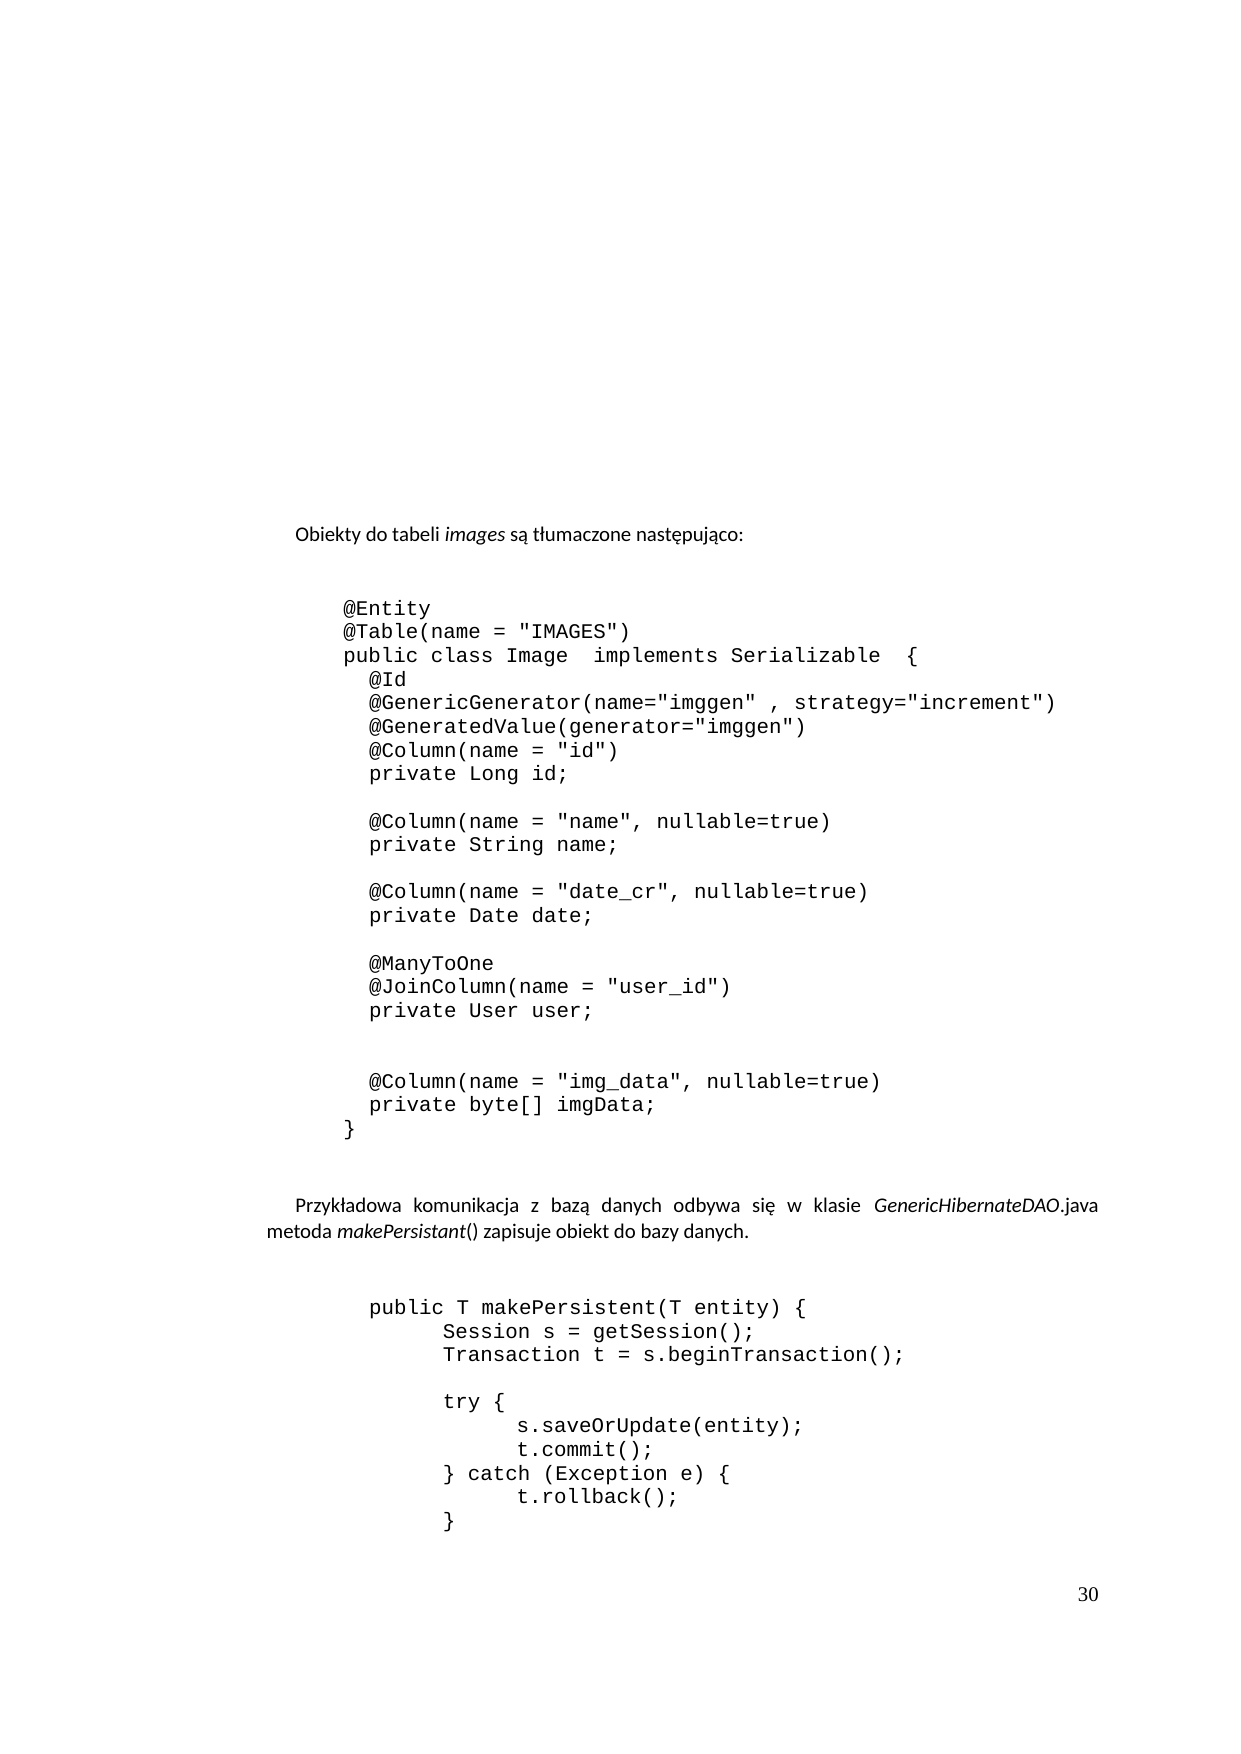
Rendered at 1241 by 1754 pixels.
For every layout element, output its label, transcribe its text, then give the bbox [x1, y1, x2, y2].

text @ManyToOne [343, 952, 1098, 976]
text @Column(name = "date_cr", nullable=true) [343, 882, 1098, 905]
text private String name; [343, 834, 1098, 858]
text private Long id; [343, 763, 1098, 787]
text @Entity [343, 598, 1098, 621]
text t.commit(); [312, 1439, 1098, 1462]
text Przykładowa komunikacja z bazą danych odbywa się w klasie GenericHibernateDAO.java metoda makePersistant() zapisuje obiekt do bazy danych. [266, 1192, 1098, 1243]
text @Id [343, 669, 1098, 692]
text } [312, 1510, 1098, 1533]
text } catch (Exception e) { [312, 1462, 1098, 1486]
text @JoinColumn(name = "user_id") [343, 976, 1098, 1000]
text Obiekty do tabeli images są tłumaczone następująco: [266, 522, 1098, 547]
text } [343, 1118, 1098, 1142]
text try { [312, 1392, 1098, 1415]
text @GeneratedValue(generator="imggen") [343, 716, 1098, 740]
text @GenericGenerator(name="imggen" , strategy="increment") [343, 692, 1098, 716]
text @Column(name = "id") [343, 740, 1098, 763]
text s.saveOrUpdate(entity); [312, 1415, 1098, 1439]
text Session s = getSession(); [312, 1321, 1098, 1344]
text t.rollback(); [312, 1486, 1098, 1510]
text private byte[] imgData; [343, 1094, 1098, 1118]
text private Date date; [343, 905, 1098, 929]
text public class Image implements Serializable { [343, 645, 1098, 669]
text Transaction t = s.beginTransaction(); [312, 1344, 1098, 1368]
text @Column(name = "name", nullable=true) [343, 811, 1098, 834]
text @Table(name = "IMAGES") [343, 621, 1098, 645]
text @Column(name = "img_data", nullable=true) [343, 1071, 1098, 1094]
text public T makePersistent(T entity) { [312, 1294, 1098, 1321]
text private User user; [343, 1000, 1098, 1023]
